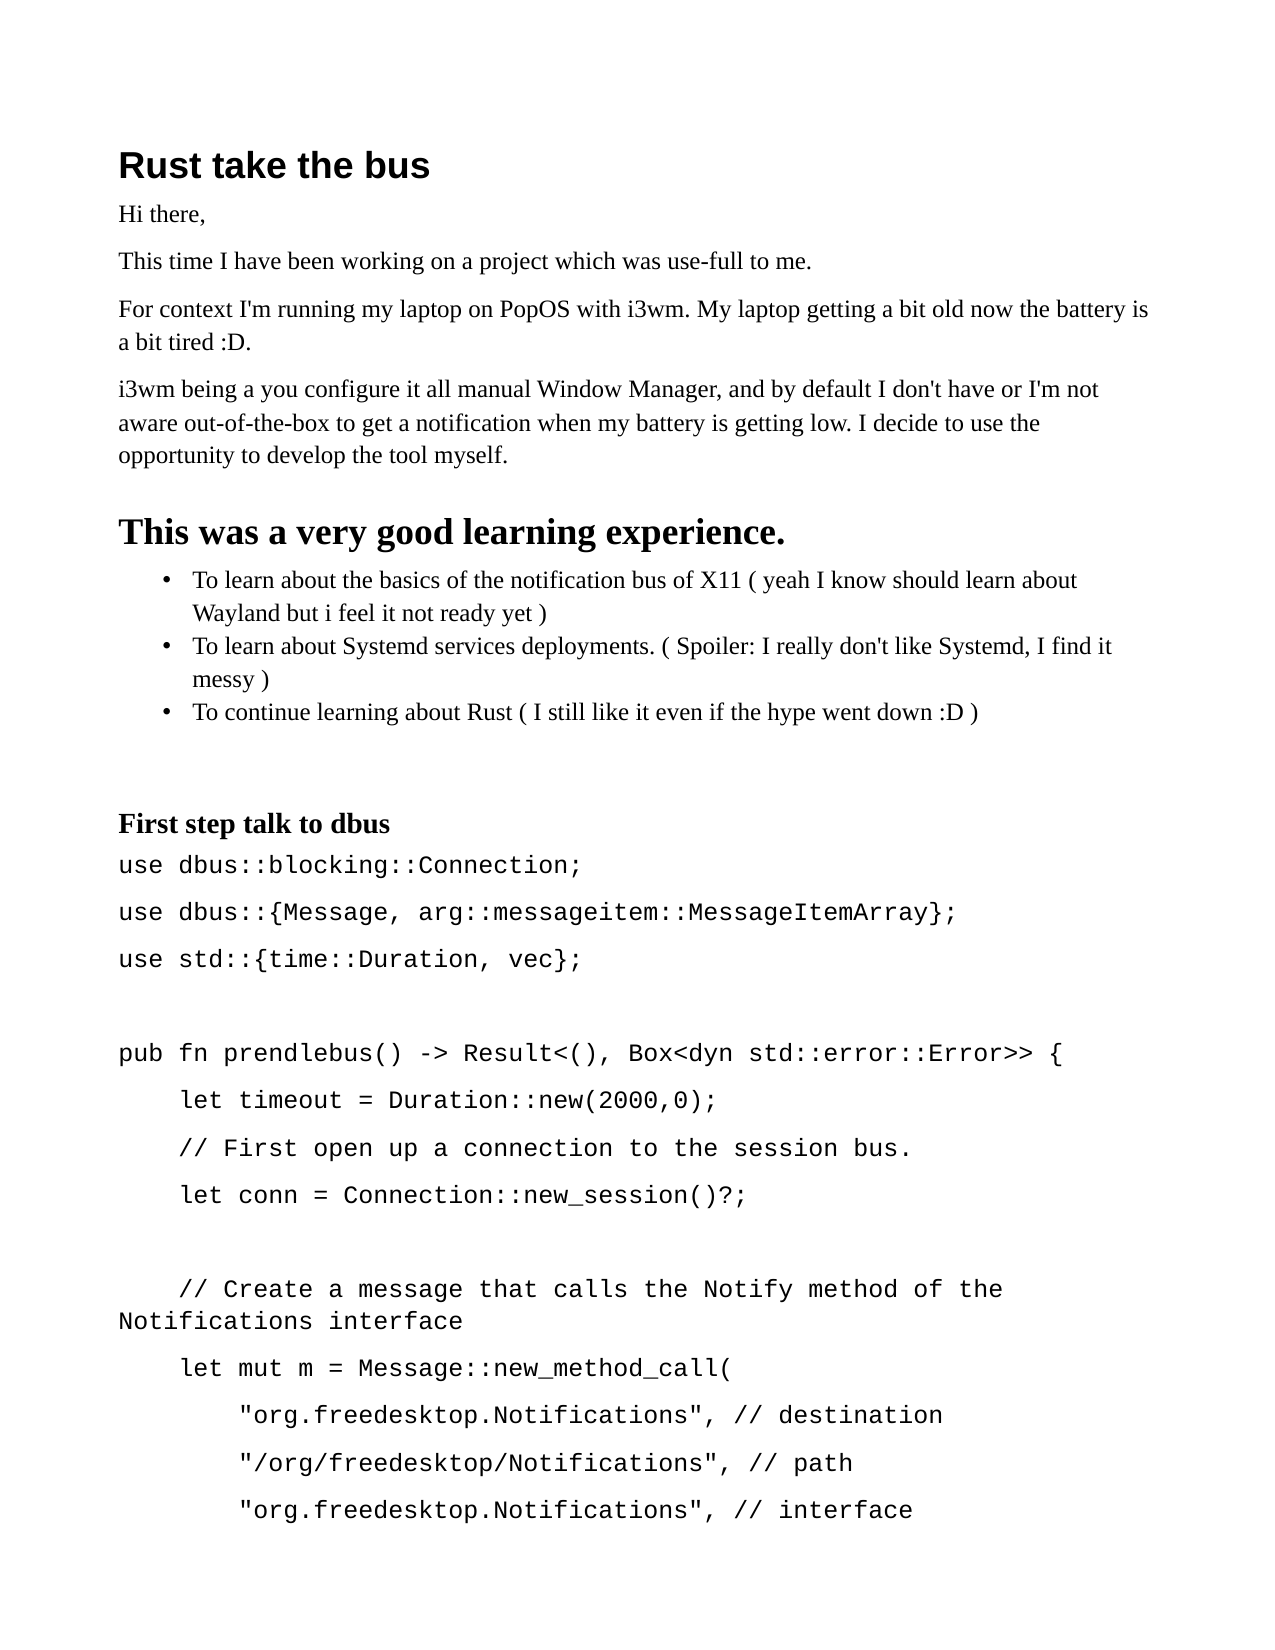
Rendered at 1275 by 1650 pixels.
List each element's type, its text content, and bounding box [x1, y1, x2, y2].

text "org.freedesktop.Notifications", // destination [118, 1403, 1157, 1431]
text let mut m = Message::new_method_call( [118, 1356, 1157, 1384]
text i3wm being a you configure it all manual Window Manager, and by default I don't have or I'm not aware out-of-the-box to get a notification when my battery is getting low. I decide to use the opportunity to develop the tool myself. [118, 374, 1157, 469]
subtitle First step talk to dbus [118, 807, 1157, 840]
text "/org/freedesktop/Notifications", // path [118, 1450, 1157, 1478]
text Hi there, [118, 199, 1157, 227]
text use dbus::{Message, arg::messageitem::MessageItemArray}; [118, 900, 1157, 928]
list To learn about Systemd services deployments. ( Spoiler: I really don't like Systemd, I find it messy ) [162, 631, 1157, 692]
subtitle This was a very good learning experience. [118, 509, 1157, 552]
text use std::{time::Duration, vec}; [118, 947, 1157, 975]
list To learn about the basics of the notification bus of X11 ( yeah I know should learn about Wayland but i feel it not ready yet ) [162, 565, 1157, 626]
text This time I have been working on a project which was use-full to me. [118, 246, 1157, 275]
text use dbus::blocking::Connection; [118, 853, 1157, 881]
text pub fn prendlebus() -> Result<(), Box<dyn std::error::Error>> { [118, 1041, 1157, 1069]
list To continue learning about Rust ( I still like it even if the hype went down :D ) [162, 697, 1157, 726]
text // First open up a connection to the session bus. [118, 1135, 1157, 1163]
text "org.freedesktop.Notifications", // interface [118, 1497, 1157, 1526]
text let conn = Connection::new_session()?; [118, 1182, 1157, 1211]
text let timeout = Duration::new(2000,0); [118, 1088, 1157, 1116]
text // Create a message that calls the Notify method of the Notifications interface [118, 1276, 1157, 1337]
subtitle Rust take the bus [118, 143, 1157, 186]
text For context I'm running my laptop on PopOS with i3wm. My laptop getting a bit old now the battery is a bit tired :D. [118, 294, 1157, 356]
